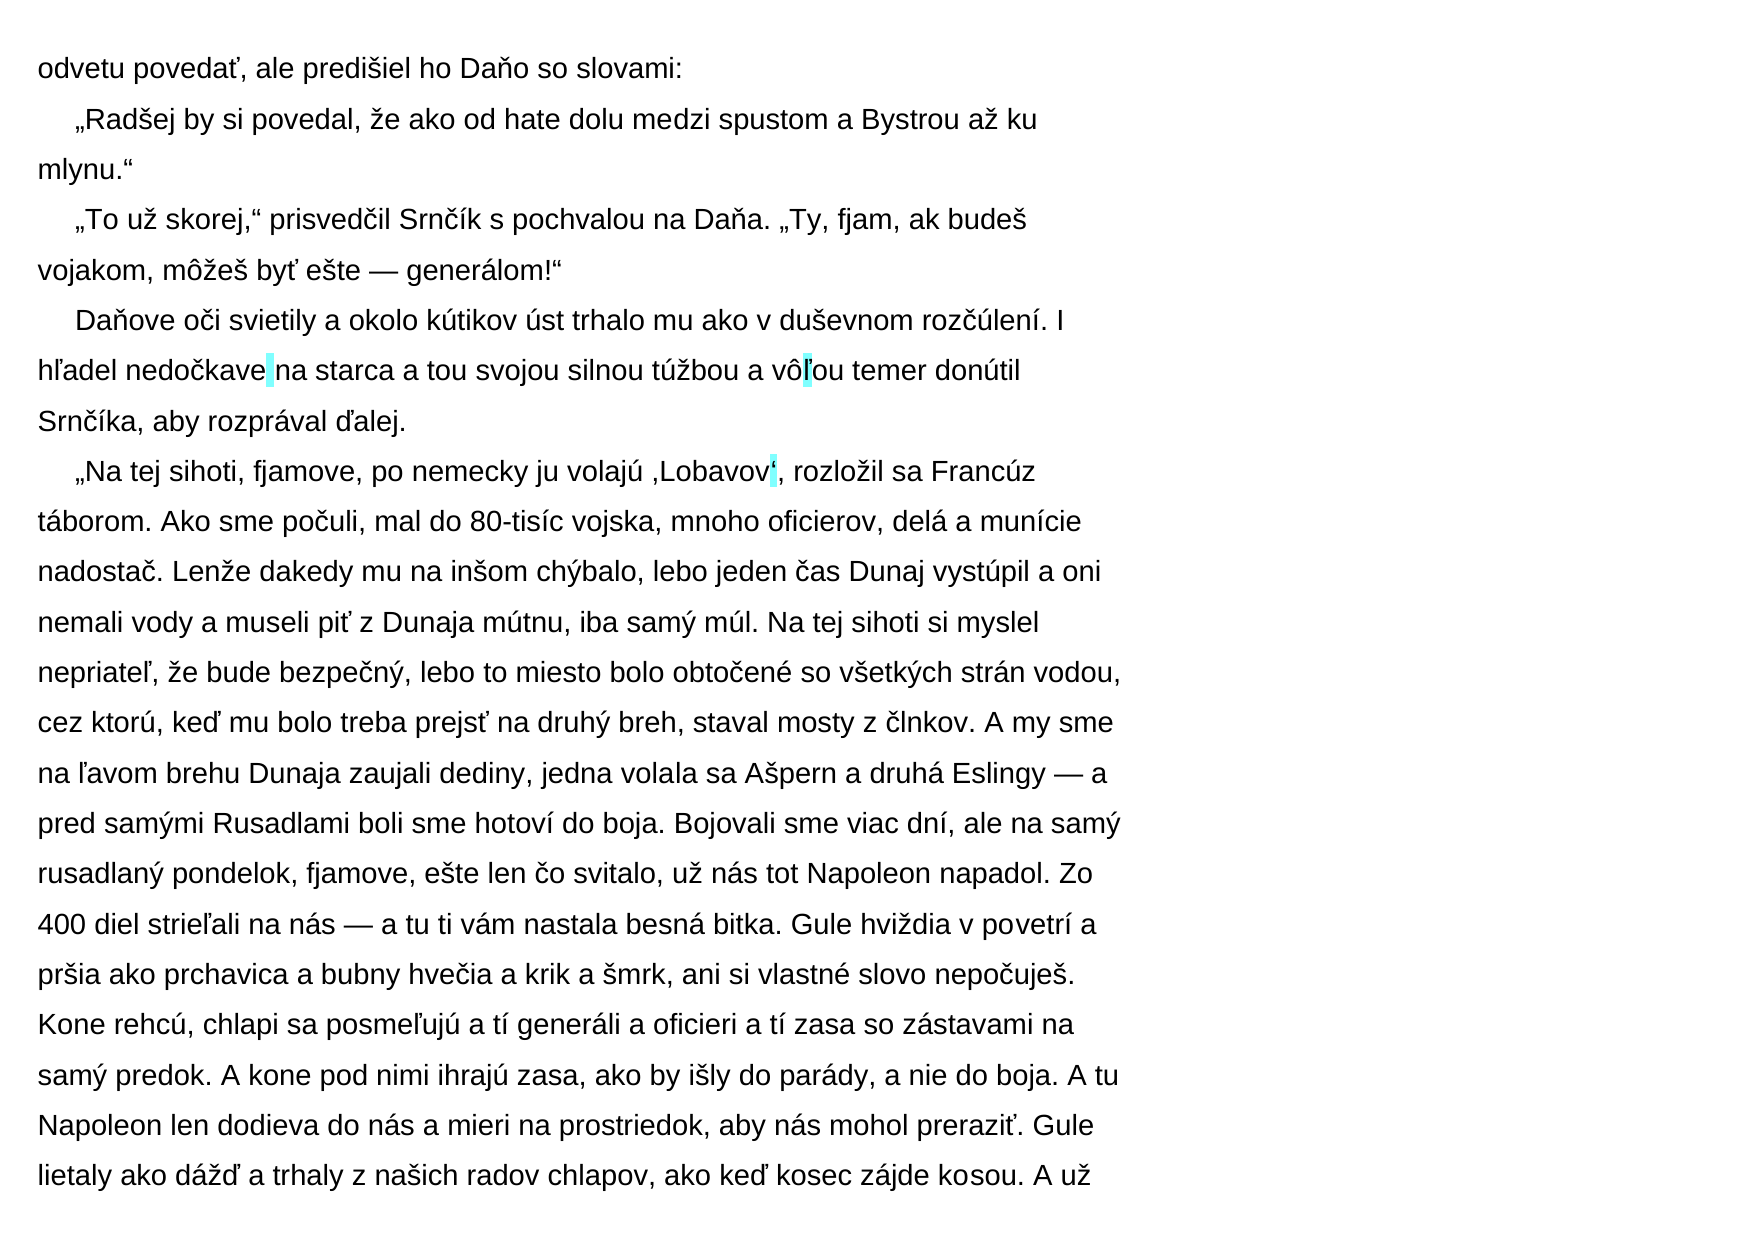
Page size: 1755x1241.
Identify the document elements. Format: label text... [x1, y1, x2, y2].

text Daňove oči svietily a okolo kútikov úst trhalo mu ako v duševnom rozčúlení. I hľadel nedočkave na starca a tou svojou silnou túžbou a vôľou temer donútil Srnčíka, aby rozprával ďalej. [37, 303, 1130, 437]
text „Na tej sihoti, fjamove, po nemecky ju volajú ,Lobavov‘, rozložil sa Francúz táborom. Ako sme počuli, mal do 80-tisíc vojska, mnoho oficierov, delá a munície nadostač. Lenže dakedy mu na inšom chýbalo, lebo jeden čas Dunaj vystúpil a oni nemali vody a museli piť z Dunaja mútnu, iba samý múl. Na tej sihoti si myslel nepriateľ, že bude bezpečný, lebo to miesto bolo obtočené so všetkých strán vodou, cez ktorú, keď mu bolo treba prejsť na druhý breh, staval mosty z člnkov. A my sme na ľavom brehu Dunaja zaujali dediny, jedna vola­la sa Ašpern a druhá Eslingy — a pred samými Rusadlami boli sme hotoví do boja. Bojovali sme viac dní, ale na samý rusadlaný pondelok, fjamove, ešte len čo svitalo, už nás tot Napoleon napadol. Zo 400 diel strieľali na nás — a tu ti vám nastala besná bitka. Gule hviždia v po­vetrí a pršia ako prchavica a bubny hvečia a krik a šmrk, ani si vlastné slovo nepočuješ. Kone rehcú, chlapi sa posmeľujú a tí generáli a oficieri a tí zasa so zástavami na samý pre­dok. A kone pod nimi ihrajú zasa, ako by išly do parády, a nie do boja. A tu Napoleon len dodieva do nás a mieri na prostriedok, aby nás mohol preraziť. Gule lietaly ako dážď a trhaly z našich radov chlapov, ako keď kosec zájde ko­sou. A už [37, 454, 1130, 1192]
text „To už skorej,“ prisvedčil Srnčík s pochvalou na Daňa. „Ty, fjam, ak budeš vojakom, môžeš byť ešte — generálom!“ [37, 202, 1130, 286]
text „Radšej by si povedal, že ako od hate dolu me­dzi spustom a Bystrou až ku mlynu.“ [37, 102, 1130, 186]
text odvetu povedať, ale predišiel ho Daňo so slovami: [37, 51, 1130, 85]
